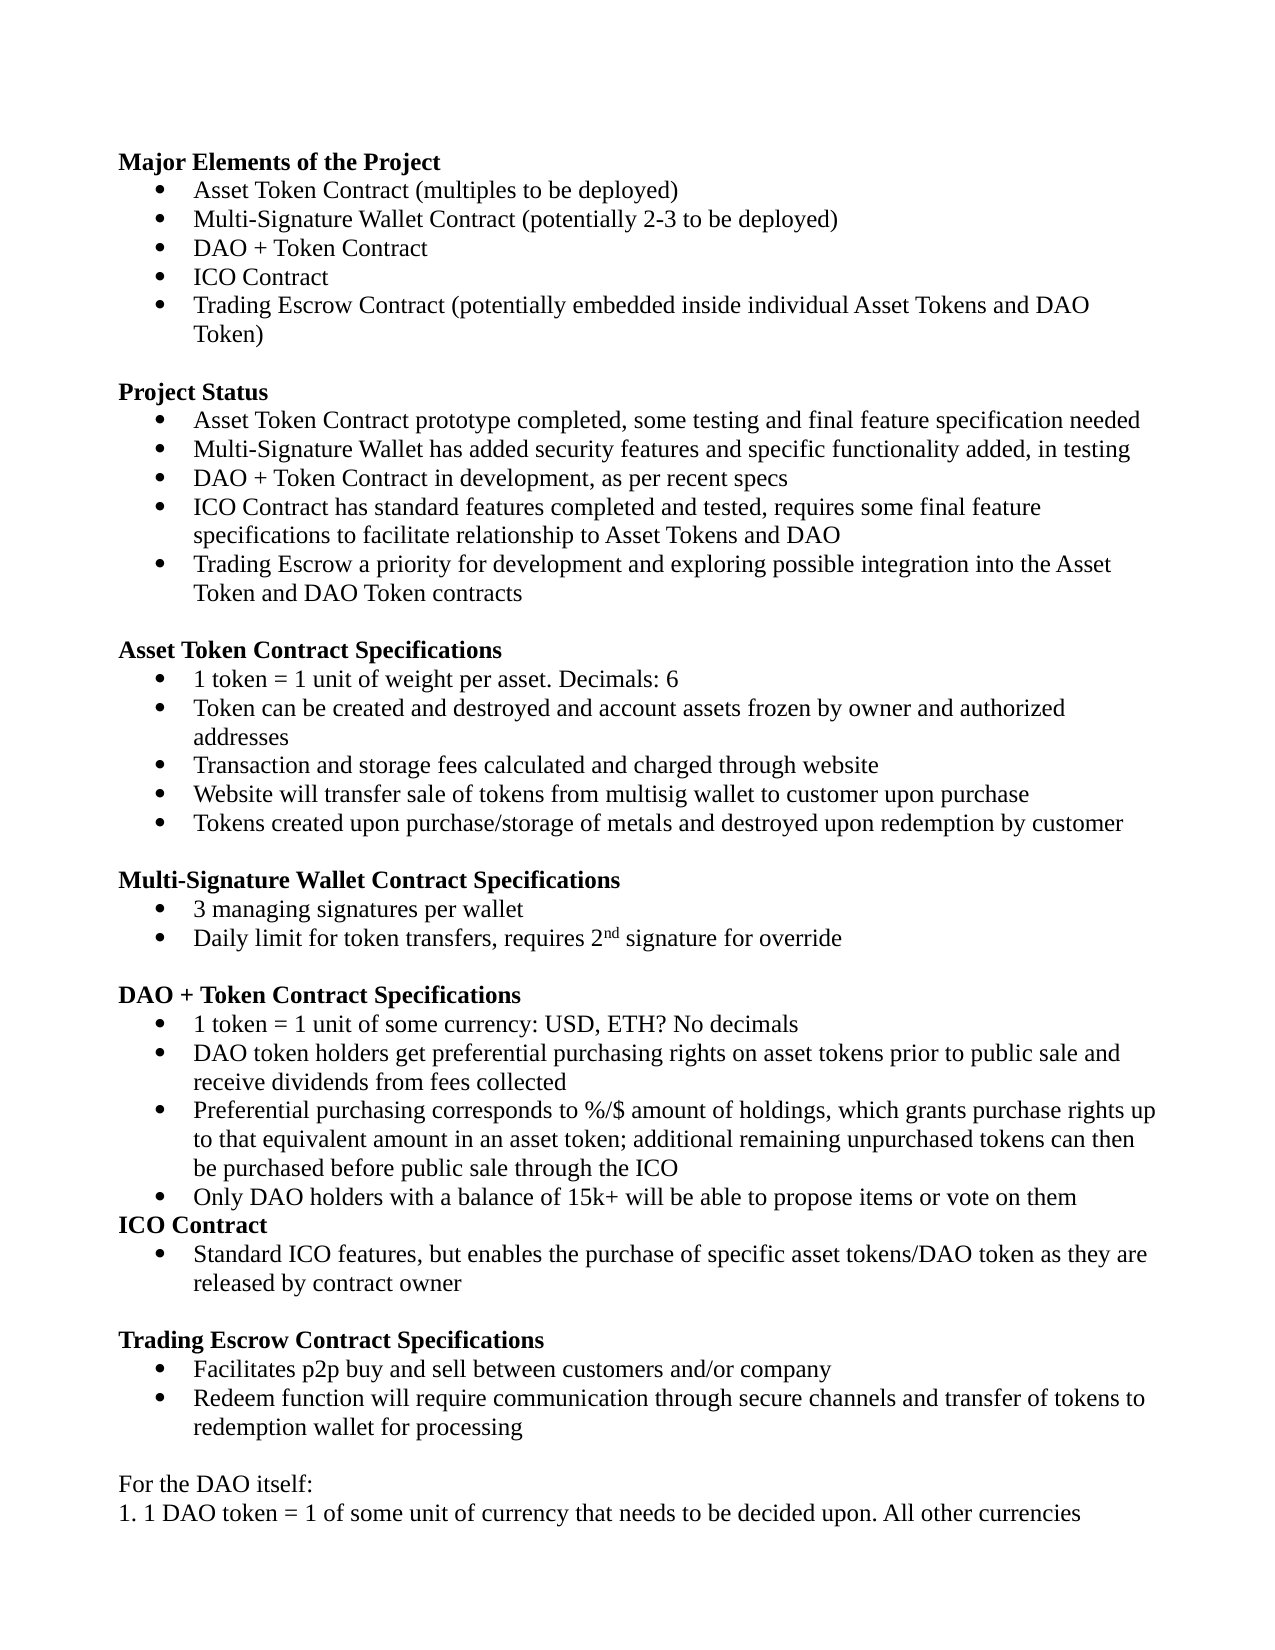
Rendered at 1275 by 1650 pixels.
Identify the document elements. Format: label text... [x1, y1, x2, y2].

list ICO Contract [156, 262, 1157, 291]
list DAO + Token Contract in development, as per recent specs [156, 463, 1157, 492]
list DAO + Token Contract [156, 233, 1157, 262]
list Token can be created and destroyed and account assets frozen by owner and authorized addresses [156, 693, 1157, 751]
list Website will transfer sale of tokens from multisig wallet to customer upon purchase [156, 779, 1157, 808]
text Multi-Signature Wallet Contract Specifications [118, 866, 1157, 894]
list Multi-Signature Wallet Contract (potentially 2-3 to be deployed) [156, 204, 1157, 233]
list Facilitates p2p buy and sell between customers and/or company [156, 1354, 1157, 1383]
text For the DAO itself: 1. 1 DAO token = 1 of some unit of currency that needs to be decided upon. All other currencies [118, 1469, 1157, 1527]
list 1 token = 1 unit of some currency: USD, ETH? No decimals [156, 1009, 1157, 1038]
text Asset Token Contract Specifications [118, 636, 1157, 664]
list ICO Contract has standard features completed and tested, requires some final feature specifications to facilitate relationship to Asset Tokens and DAO [156, 492, 1157, 549]
list Multi-Signature Wallet has added security features and specific functionality added, in testing [156, 434, 1157, 463]
text DAO + Token Contract Specifications [118, 981, 1157, 1009]
list Transaction and storage fees calculated and charged through website [156, 751, 1157, 779]
list 1 token = 1 unit of weight per asset. Decimals: 6 [156, 664, 1157, 693]
list Preferential purchasing corresponds to %/$ amount of holdings, which grants purchase rights up to that equivalent amount in an asset token; additional remaining unpurchased tokens can then be purchased before public sale through the ICO [156, 1096, 1157, 1182]
list Trading Escrow Contract (potentially embedded inside individual Asset Tokens and DAO Token) [156, 291, 1157, 348]
text Project Status [118, 377, 1157, 406]
list Redeem function will require communication through secure channels and transfer of tokens to redemption wallet for processing [156, 1383, 1157, 1441]
list Asset Token Contract prototype completed, some testing and final feature specification needed [156, 406, 1157, 434]
list Asset Token Contract (multiples to be deployed) [156, 176, 1157, 204]
list Only DAO holders with a balance of 15k+ will be able to propose items or vote on them [156, 1182, 1157, 1211]
list 3 managing signatures per wallet [156, 894, 1157, 923]
text Trading Escrow Contract Specifications [118, 1326, 1157, 1354]
list Trading Escrow a priority for development and exploring possible integration into the Asset Token and DAO Token contracts [156, 549, 1157, 607]
list Standard ICO features, but enables the purchase of specific asset tokens/DAO token as they are released by contract owner [156, 1239, 1157, 1297]
list Tokens created upon purchase/storage of metals and destroyed upon redemption by customer [156, 808, 1157, 837]
list Daily limit for token transfers, requires 2nd signature for override [156, 923, 1157, 952]
text ICO Contract [118, 1211, 1157, 1239]
list DAO token holders get preferential purchasing rights on asset tokens prior to public sale and receive dividends from fees collected [156, 1038, 1157, 1096]
text Major Elements of the Project [118, 147, 1157, 176]
